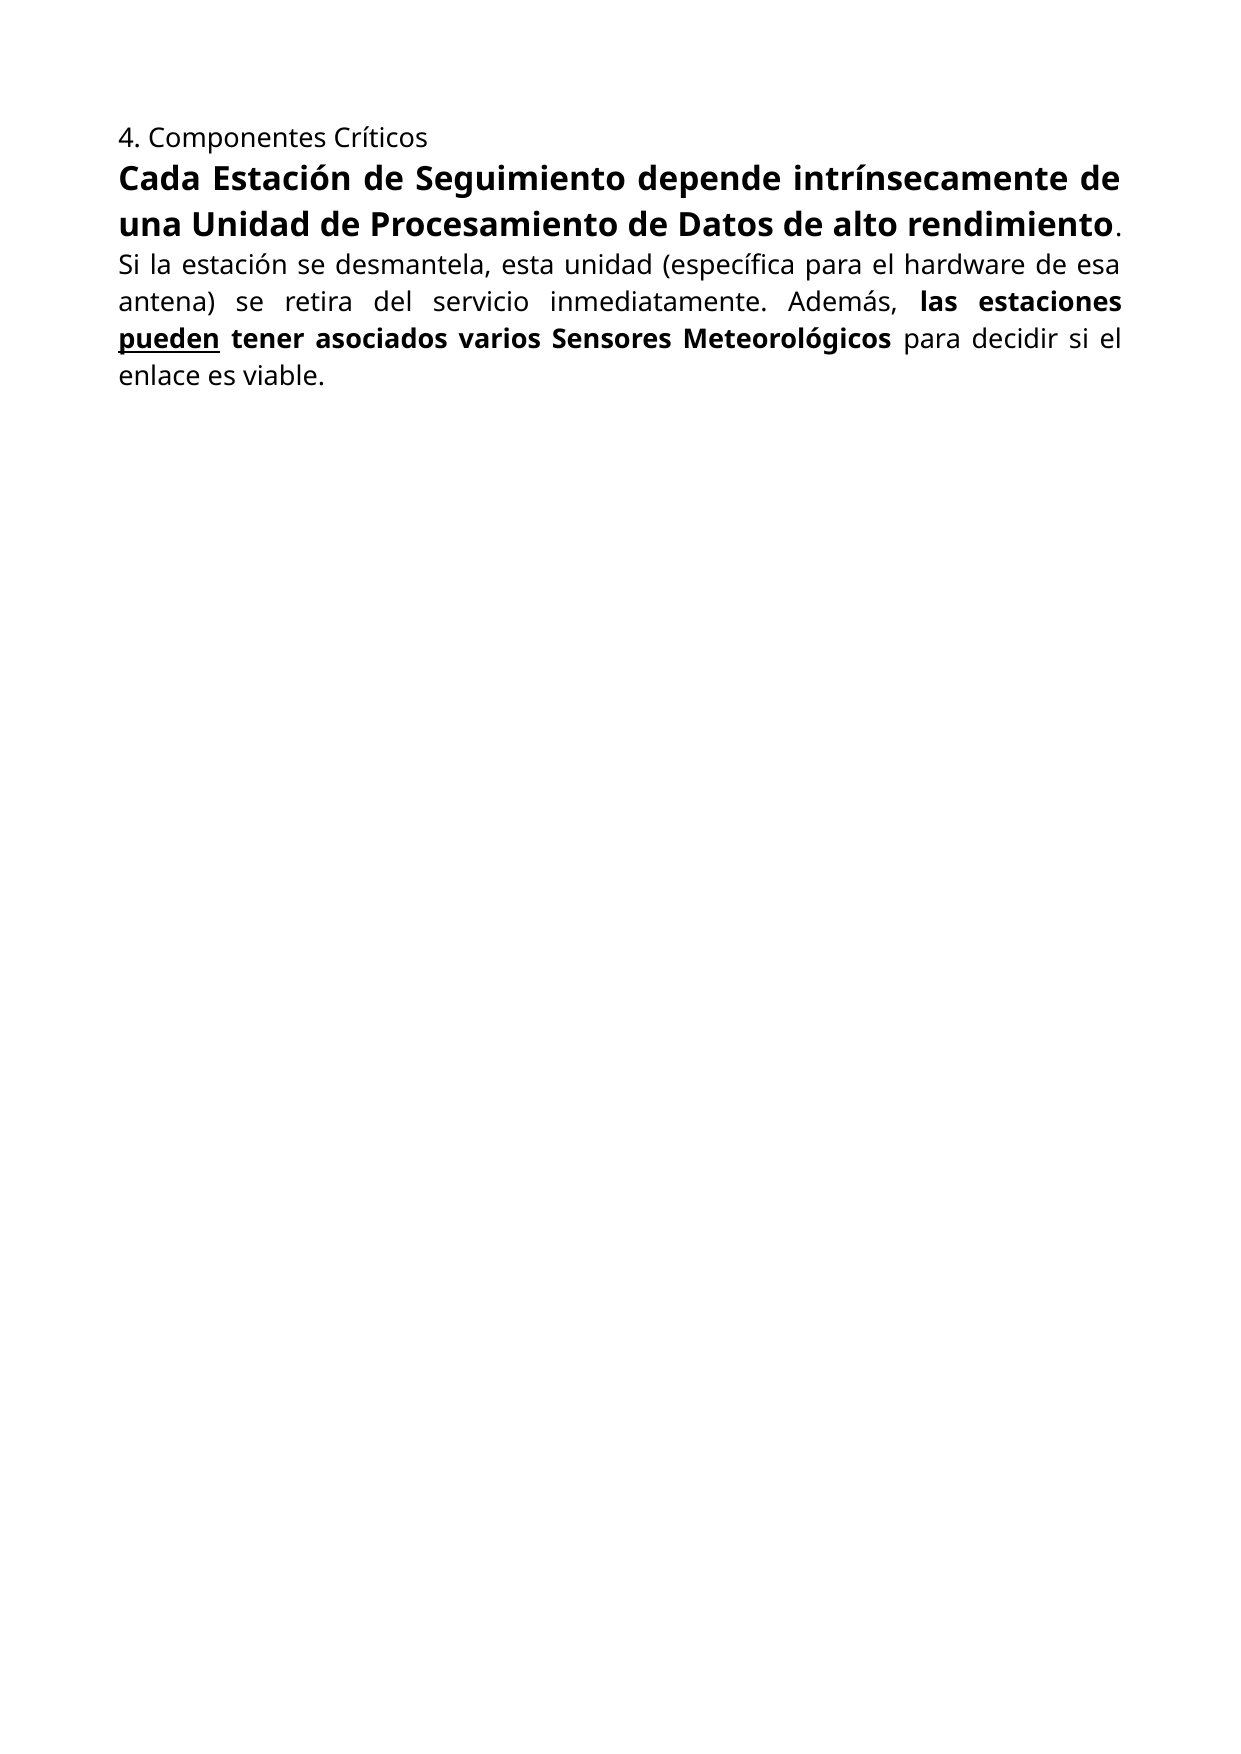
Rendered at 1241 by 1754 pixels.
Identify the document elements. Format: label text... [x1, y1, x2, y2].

text 4. Componentes Críticos [118, 118, 1122, 155]
text Cada Estación de Seguimiento depende intrínsecamente de una Unidad de Procesamiento de Datos de alto rendimiento. Si la estación se desmantela, esta unidad (específica para el hardware de esa antena) se retira del servicio inmediatamente. Además, las estaciones pueden tener asociados varios Sensores Meteorológicos para decidir si el enlace es viable. [118, 155, 1122, 393]
